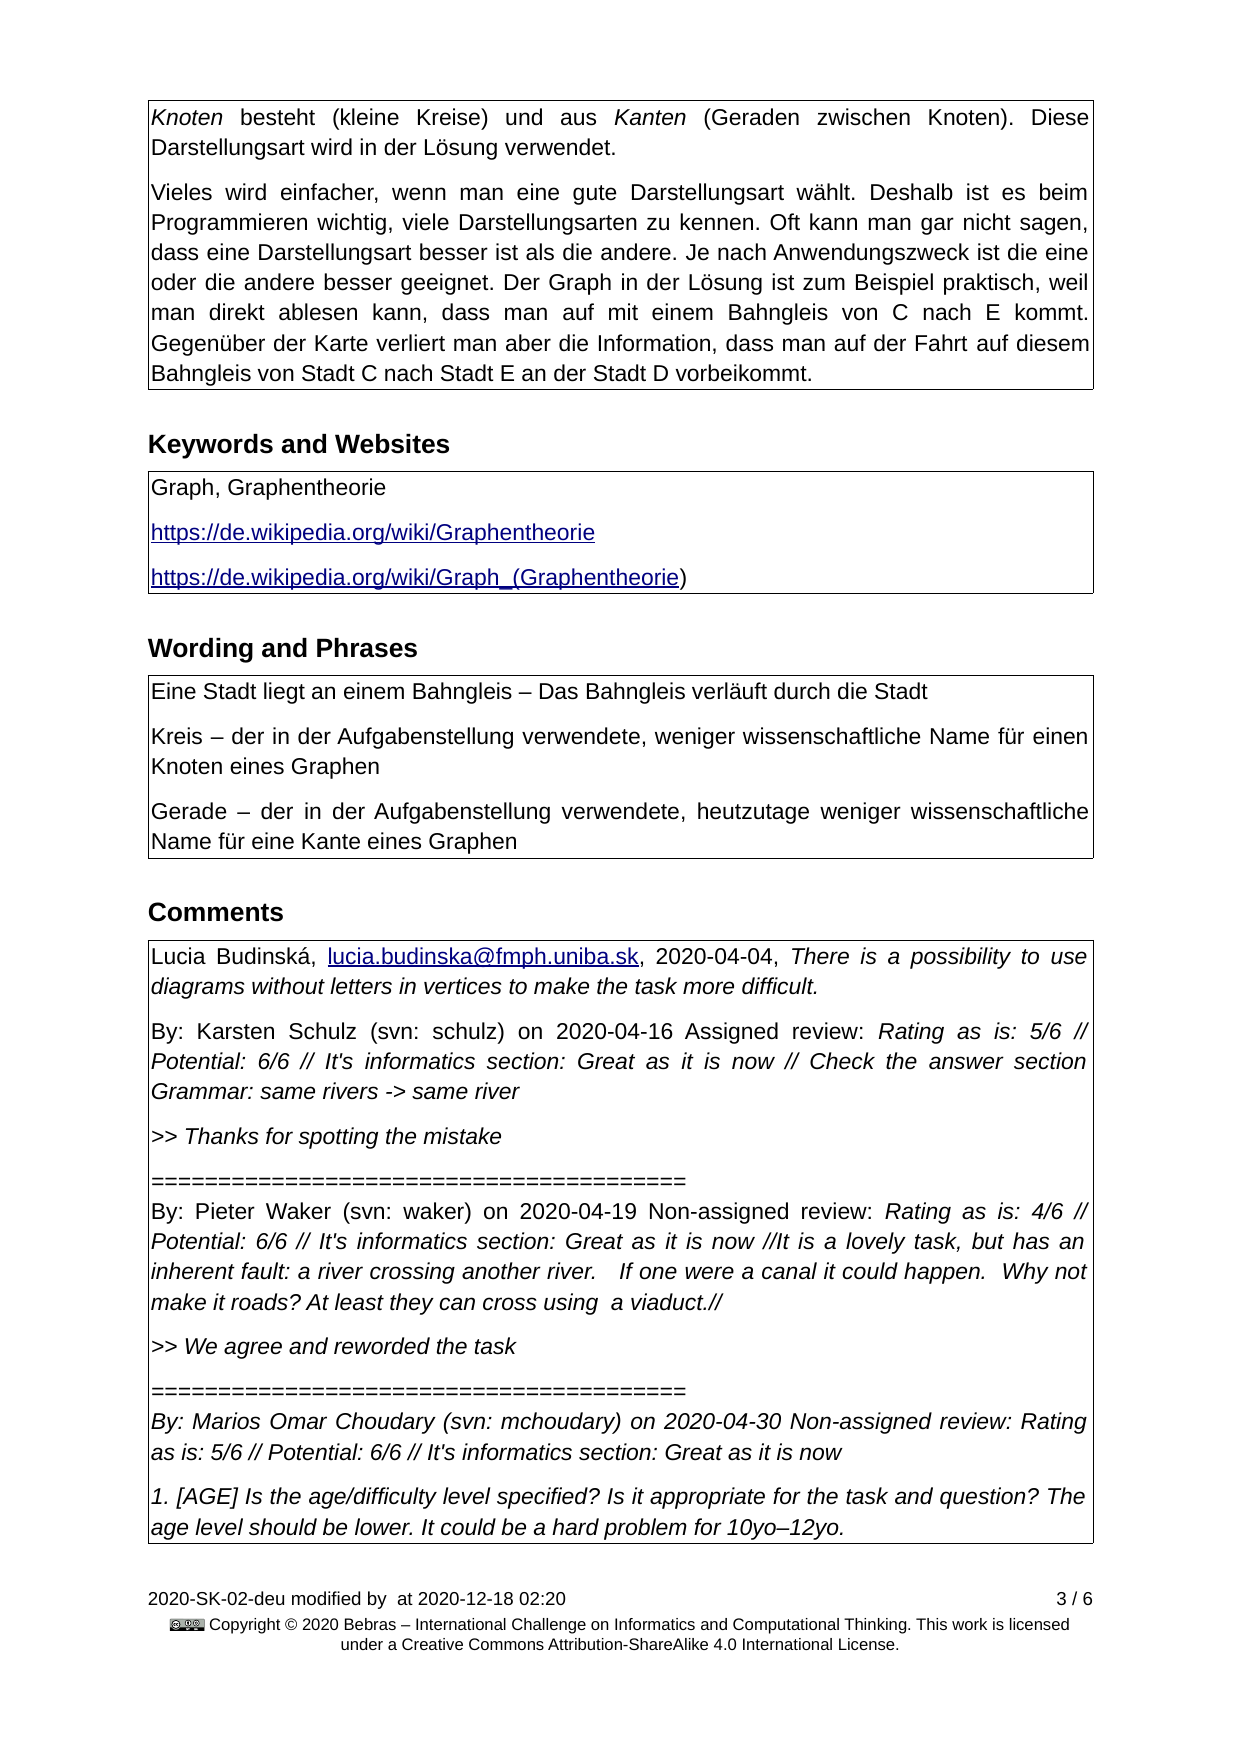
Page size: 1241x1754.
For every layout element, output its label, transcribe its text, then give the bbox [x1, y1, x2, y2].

text 1. [AGE] Is the age/difficulty level specified? Is it appropriate for the task and question? The age level should be lower. It could be a hard problem for 10yo–12yo. [149, 1480, 1093, 1543]
subtitle Wording and Phrases [148, 632, 1093, 663]
text Vieles wird einfacher, wenn man eine gute Darstellungsart wählt. Deshalb ist es beim Programmieren wichtig, viele Darstellungsarten zu kennen. Oft kann man gar nicht sagen, dass eine Darstellungsart besser ist als die andere. Je nach Anwendungszweck ist die eine oder die andere besser geeignet. Der Graph in der Lösung ist zum Beispiel praktisch, weil man direkt ablesen kann, dass man auf mit einem Bahngleis von C nach E kommt. Gegenüber der Karte verliert man aber die Information, dass man auf der Fahrt auf diesem Bahngleis von Stadt C nach Stadt E an der Stadt D vorbeikommt. [149, 175, 1093, 389]
text Eine Stadt liegt an einem Bahngleis – Das Bahngleis verläuft durch die Stadt [149, 676, 1093, 704]
text https://de.wikipedia.org/wiki/Graphentheorie [149, 516, 1093, 545]
subtitle Comments [148, 897, 1093, 927]
text >> Thanks for spotting the mistake [149, 1120, 1093, 1149]
text https://de.wikipedia.org/wiki/Graph_(Graphentheorie) [149, 561, 1093, 593]
text >> We agree and reworded the task [149, 1330, 1093, 1360]
subtitle Keywords and Websites [148, 428, 1093, 459]
text Kreis – der in der Aufgabenstellung verwendete, weniger wissenschaftliche Name für einen Knoten eines Graphen [149, 720, 1093, 779]
text Knoten besteht (kleine Kreise) und aus Kanten (Geraden zwischen Knoten). Diese Darstellungsart wird in der Lösung verwendet. [149, 101, 1093, 160]
text Gerade – der in der Aufgabenstellung verwendete, heutzutage weniger wissenschaftliche Name für eine Kante eines Graphen [149, 795, 1093, 858]
text ======================================== By: Marios Omar Choudary (svn: mchoudary) on 2020-04-30 Non-assigned review: Rating as is: 5/6 // Potential: 6/6 // It's informatics section: Great as it is now [149, 1375, 1093, 1465]
text Lucia Budinská, lucia.budinska@fmph.uniba.sk, 2020-04-04, There is a possibility to use diagrams without letters in vertices to make the task more difficult. [149, 941, 1093, 999]
text ======================================== By: Pieter Waker (svn: waker) on 2020-04-19 Non-assigned review: Rating as is: 4/6 // Potential: 6/6 // It's informatics section: Great as it is now //It is a lovely task, but has an inherent fault: a river crossing another river. If one were a canal it could happen. Why not make it roads? At least they can cross using a viaduct.// [149, 1165, 1093, 1315]
text By: Karsten Schulz (svn: schulz) on 2020-04-16 Assigned review: Rating as is: 5/6 // Potential: 6/6 // It's informatics section: Great as it is now // Check the answer section Grammar: same rivers -> same river [149, 1015, 1093, 1104]
text Graph, Graphentheorie [149, 472, 1093, 501]
